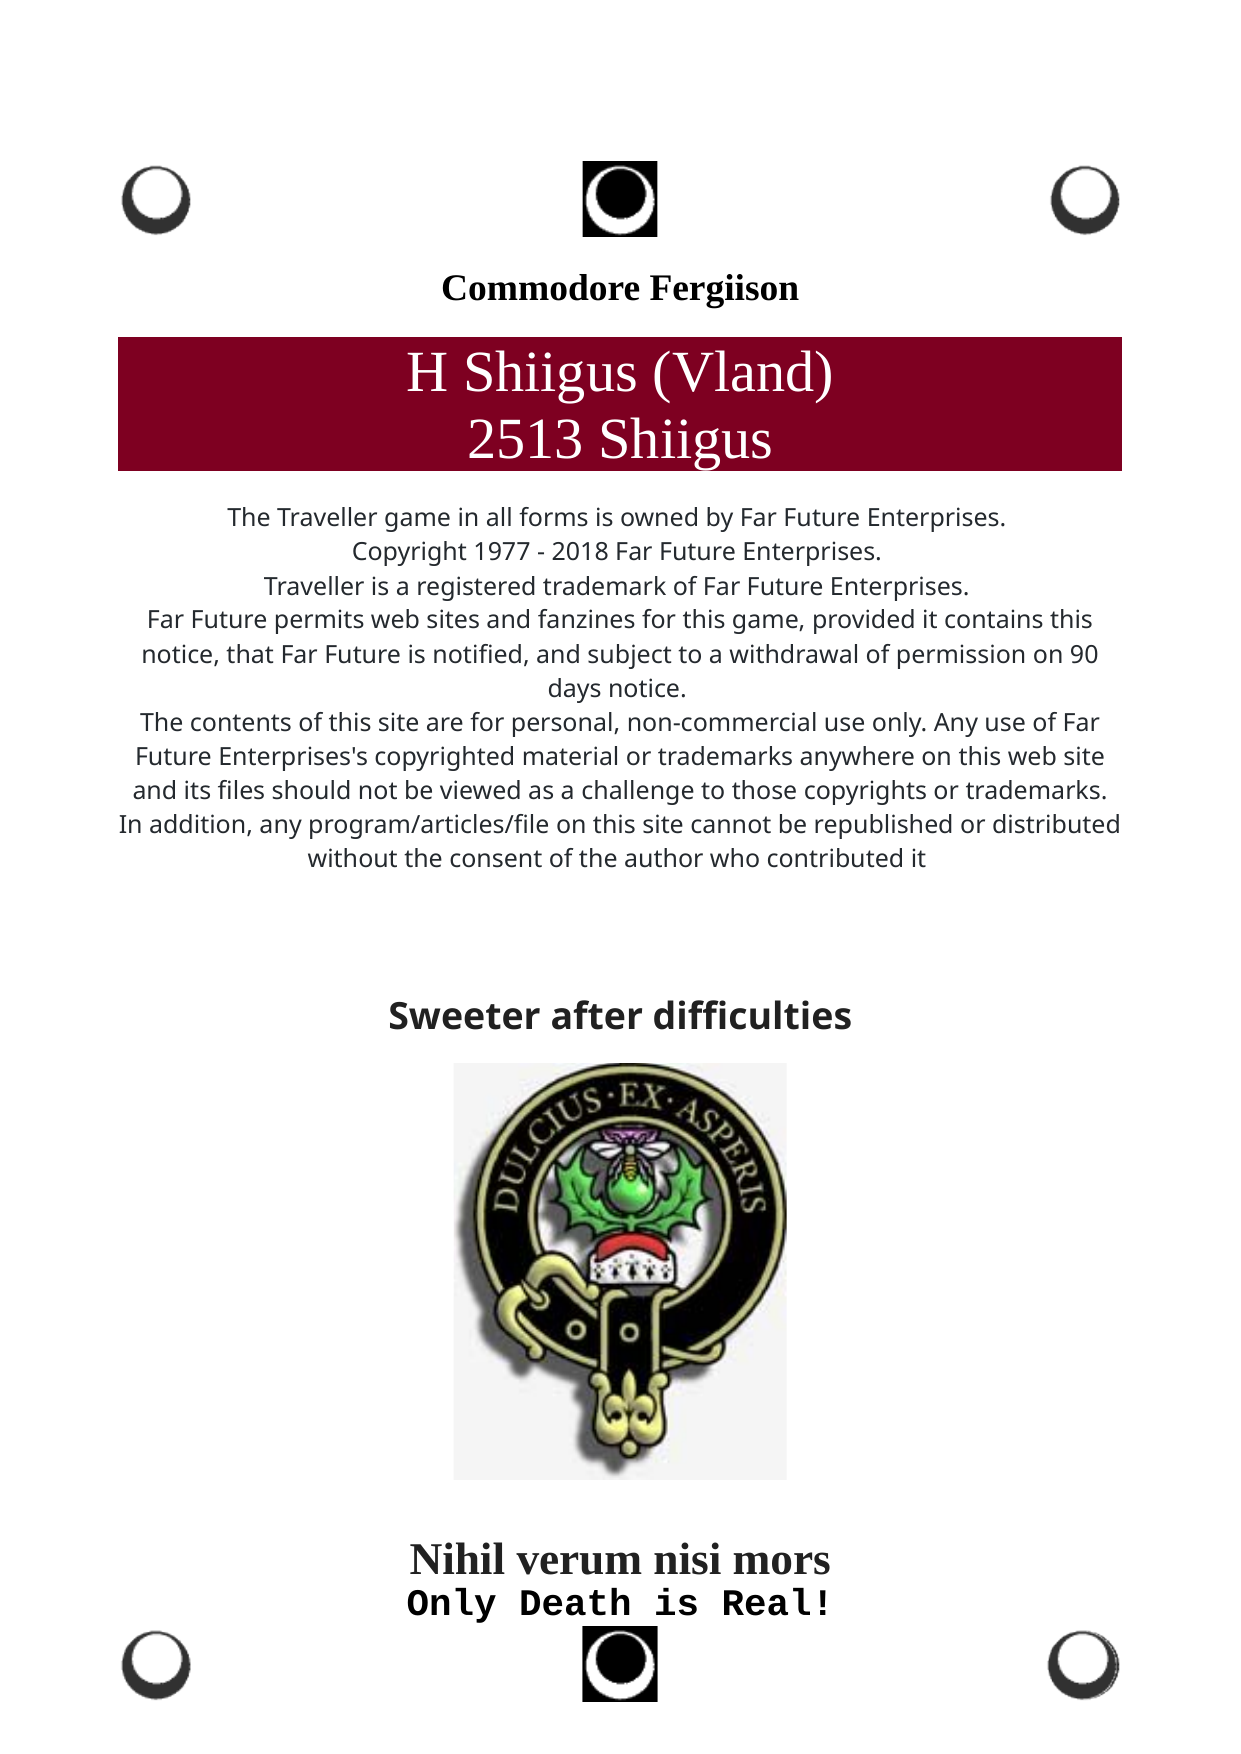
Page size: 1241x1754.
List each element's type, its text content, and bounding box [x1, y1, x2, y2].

text Far Future permits web sites and fanzines for this game, provided it contains this notice, that Far Future is notified, and subject to a withdrawal of permission on 90 days notice. [118, 602, 1122, 704]
text 2513 Shiigus [118, 404, 1122, 471]
text Only Death is Real! [118, 1584, 1122, 1627]
picture [582, 161, 658, 237]
text Nihil verum nisi mors [118, 1532, 1122, 1584]
picture [582, 1626, 658, 1702]
text Commodore Fergiison [118, 265, 1122, 308]
text Sweeter after difficulties [118, 990, 1122, 1041]
text H Shiigus (Vland) [118, 337, 1122, 404]
picture [118, 1626, 194, 1702]
text The contents of this site are for personal, non-commercial use only. Any use of Far Future Enterprises's copyrighted material or trademarks anywhere on this web site and its files should not be viewed as a challenge to those copyrights or trademarks. In addition, any program/articles/file on this site cannot be republished or distributed without the consent of the author who contributed it [118, 704, 1122, 875]
picture [1044, 1626, 1123, 1702]
picture [453, 1063, 787, 1480]
text Copyright 1977 - 2018 Far Future Enterprises. [118, 534, 1122, 568]
picture [1047, 161, 1123, 237]
text The Traveller game in all forms is owned by Far Future Enterprises. [118, 500, 1122, 534]
picture [118, 161, 194, 237]
text Traveller is a registered trademark of Far Future Enterprises. [118, 568, 1122, 602]
